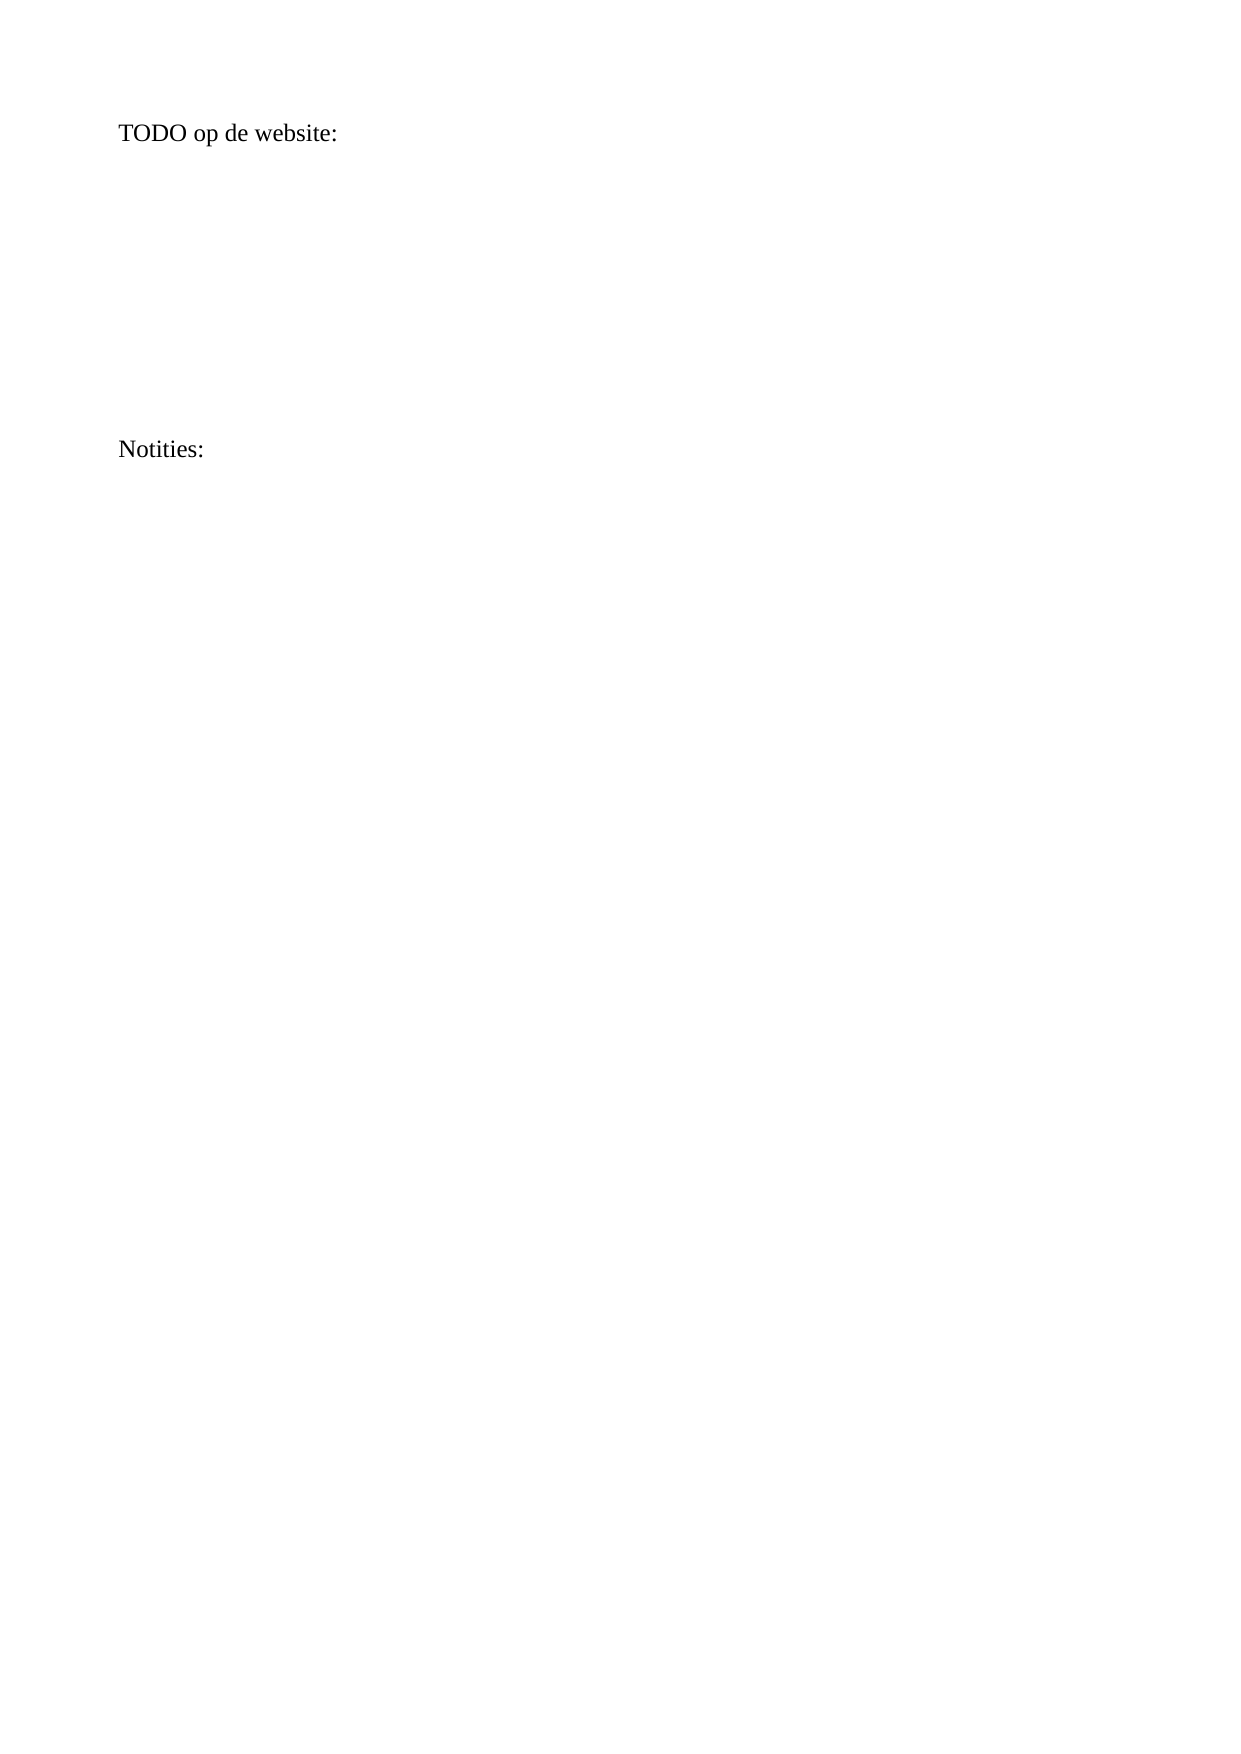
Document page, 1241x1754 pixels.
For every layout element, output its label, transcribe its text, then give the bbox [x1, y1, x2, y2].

text Notities: [118, 434, 1122, 463]
text TODO op de website: [118, 118, 1122, 147]
